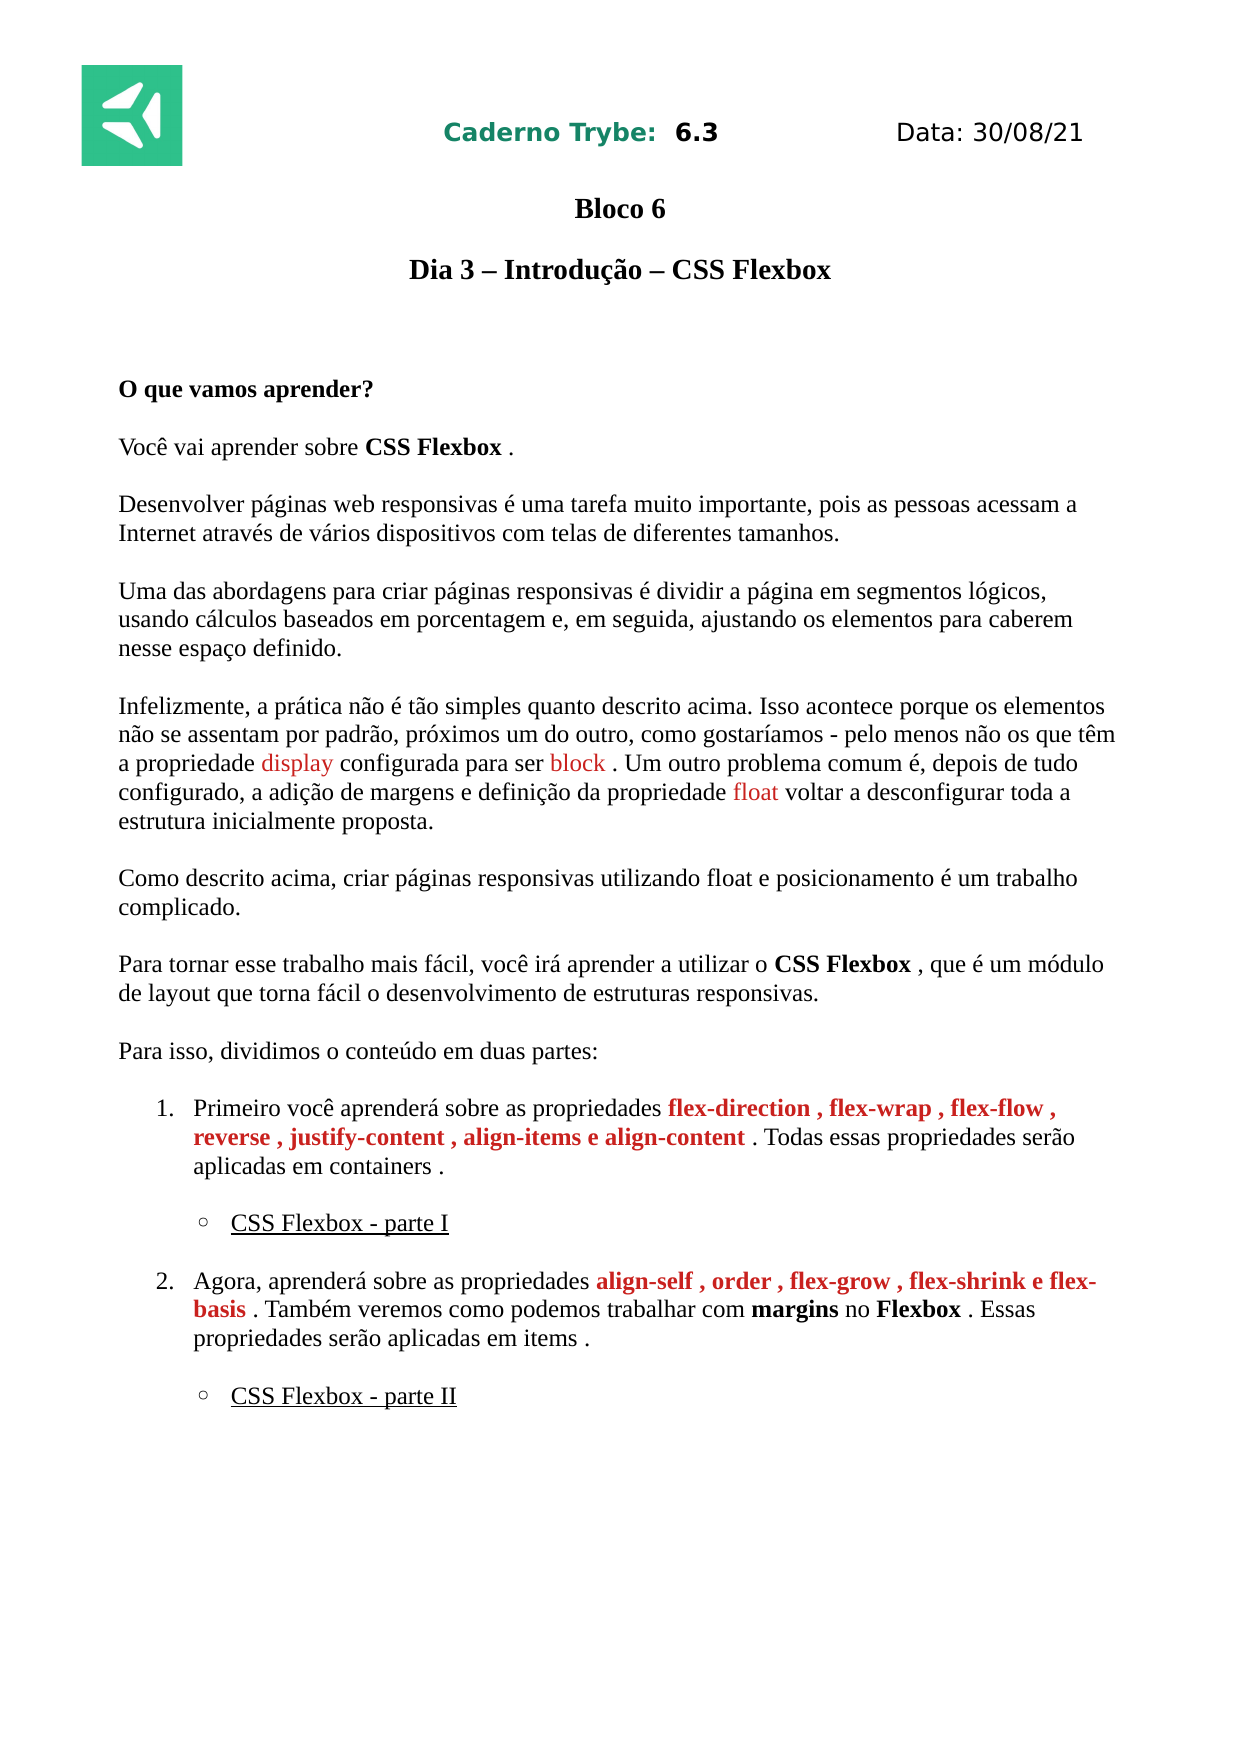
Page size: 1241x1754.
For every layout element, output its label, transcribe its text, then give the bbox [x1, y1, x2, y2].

subtitle Bloco 6 [118, 191, 1122, 225]
text Como descrito acima, criar páginas responsivas utilizando float e posicionamento é um trabalho complicado. [118, 863, 1122, 921]
list Agora, aprenderá sobre as propriedades align-self , order , flex-grow , flex-shrink e flex-basis . Também veremos como podemos trabalhar com margins no Flexbox . Essas propriedades serão aplicadas em items . [156, 1266, 1122, 1352]
subtitle Dia 3 – Introdução – CSS Flexbox [118, 252, 1122, 286]
text Desenvolver páginas web responsivas é uma tarefa muito importante, pois as pessoas acessam a Internet através de vários dispositivos com telas de diferentes tamanhos. [118, 489, 1122, 547]
text Infelizmente, a prática não é tão simples quanto descrito acima. Isso acontece porque os elementos não se assentam por padrão, próximos um do outro, como gostaríamos - pelo menos não os que têm a propriedade display configurada para ser block . Um outro problema comum é, depois de tudo configurado, a adição de margens e definição da propriedade float voltar a desconfigurar toda a estrutura inicialmente proposta. [118, 691, 1122, 834]
text Para tornar esse trabalho mais fácil, você irá aprender a utilizar o CSS Flexbox , que é um módulo de layout que torna fácil o desenvolvimento de estruturas responsivas. [118, 949, 1122, 1007]
picture [81, 65, 183, 166]
list CSS Flexbox - parte II [193, 1381, 1122, 1409]
text Você vai aprender sobre CSS Flexbox . [118, 432, 1122, 461]
list Primeiro você aprenderá sobre as propriedades flex-direction , flex-wrap , flex-flow , reverse , justify-content , align-items e align-content . Todas essas propriedades serão aplicadas em containers . [156, 1093, 1122, 1179]
text Para isso, dividimos o conteúdo em duas partes: [118, 1036, 1122, 1064]
text Uma das abordagens para criar páginas responsivas é dividir a página em segmentos lógicos, usando cálculos baseados em porcentagem e, em seguida, ajustando os elementos para caberem nesse espaço definido. [118, 576, 1122, 662]
list CSS Flexbox - parte I [193, 1208, 1122, 1237]
text O que vamos aprender? [118, 374, 1122, 403]
